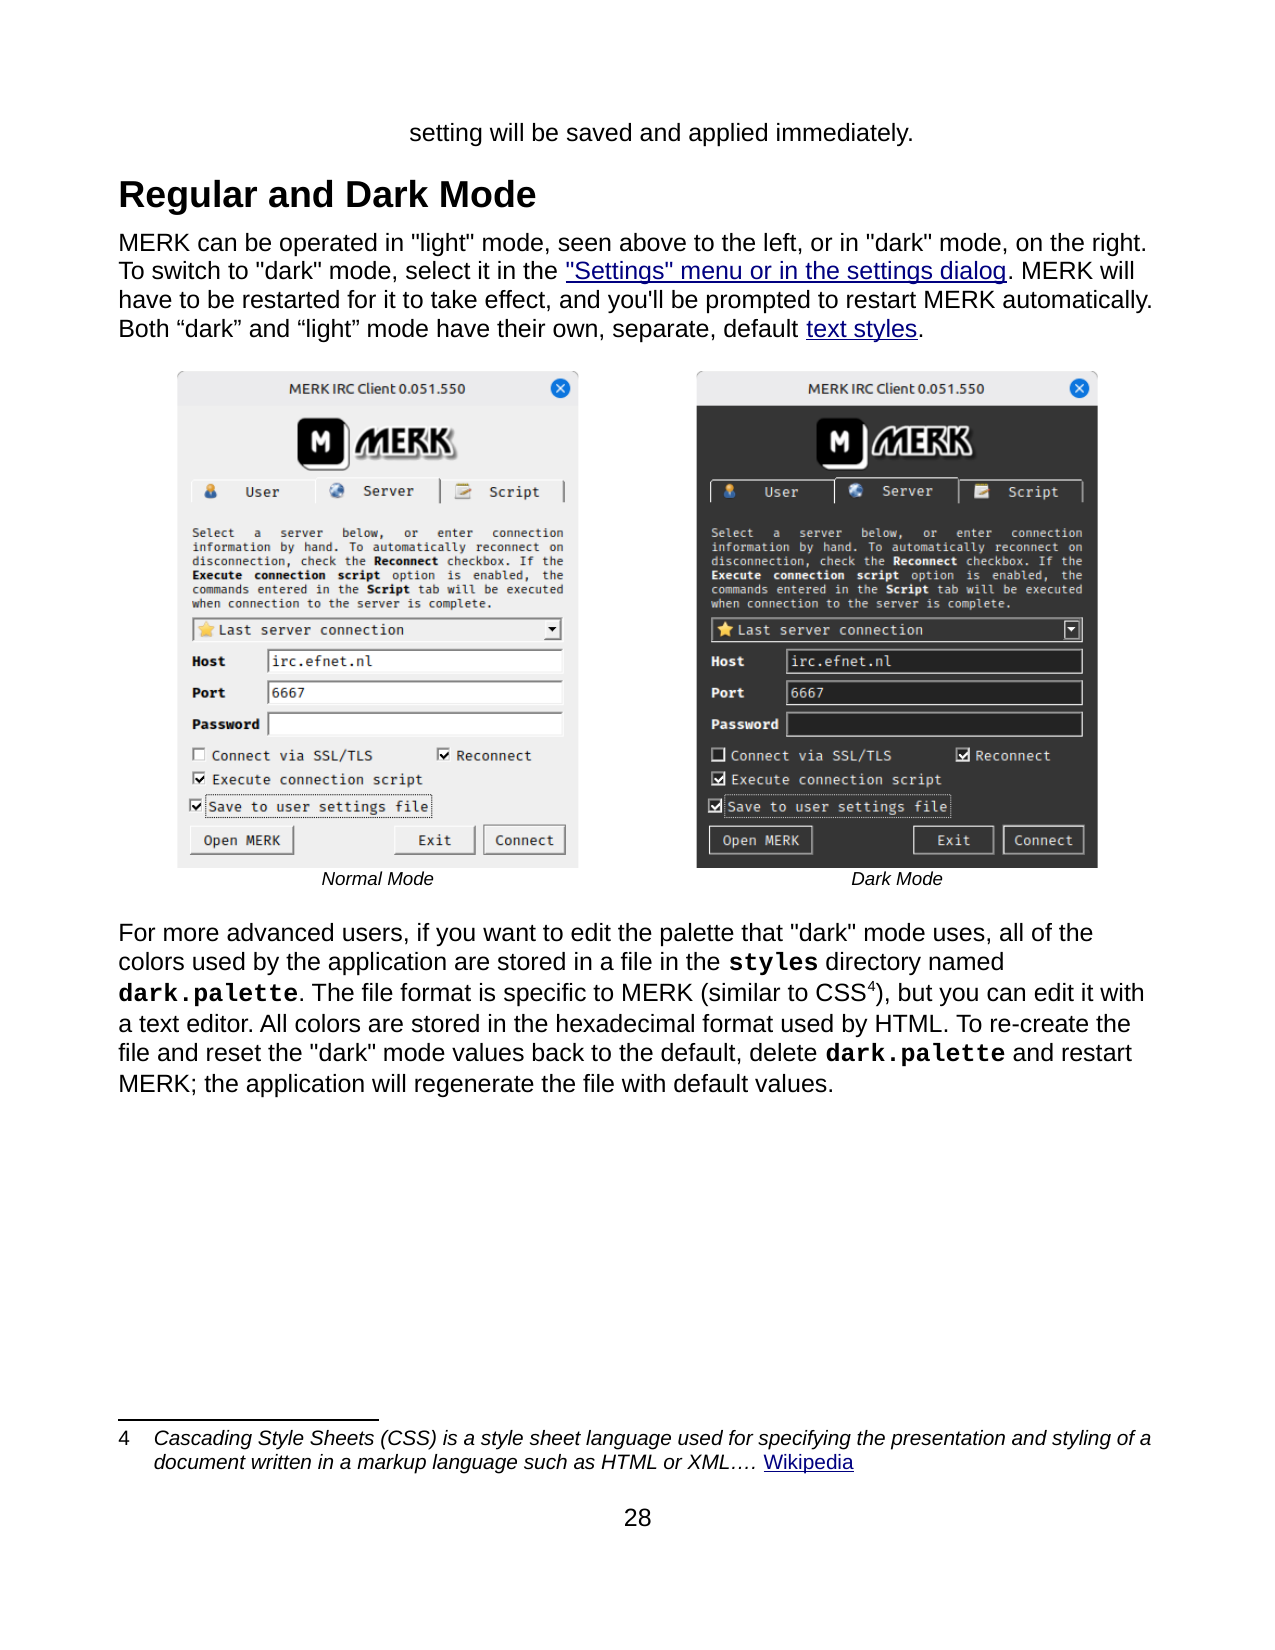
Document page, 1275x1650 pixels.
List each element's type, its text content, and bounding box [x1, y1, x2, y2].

text For more advanced users, if you want to edit the palette that "dark" mode uses, all of the colors used by the application are stored in a file in the styles directory named dark.palette. The file format is specific to MERK (similar to CSS), but you can edit it with a text editor. All colors are stored in the hexadecimal format used by HTML. To re-create the file and reset the "dark" mode values back to the default, delete dark.palette and restart MERK; the application will regenerate the file with default values. [118, 918, 1157, 1097]
picture [696, 371, 1098, 868]
table_header Dark Mode [638, 371, 1157, 889]
table_header [118, 118, 409, 147]
subtitle Regular and Dark Mode [118, 172, 1157, 215]
table_header Normal Mode [118, 371, 637, 889]
table_header setting will be saved and applied immediately. [409, 118, 1157, 147]
picture [177, 371, 579, 868]
text Cascading Style Sheets (CSS) is a style sheet language used for specifying the presentation and styling of a document written in a markup language such as HTML or XML…. Wikipedia [118, 1426, 1157, 1474]
text MERK can be operated in "light" mode, seen above to the left, or in "dark" mode, on the right. To switch to "dark" mode, select it in the "Settings" menu or in the settings dialog. MERK will have to be restarted for it to take effect, and you'll be prompted to restart MERK automatically. Both “dark” and “light” mode have their own, separate, default text styles. [118, 227, 1157, 342]
